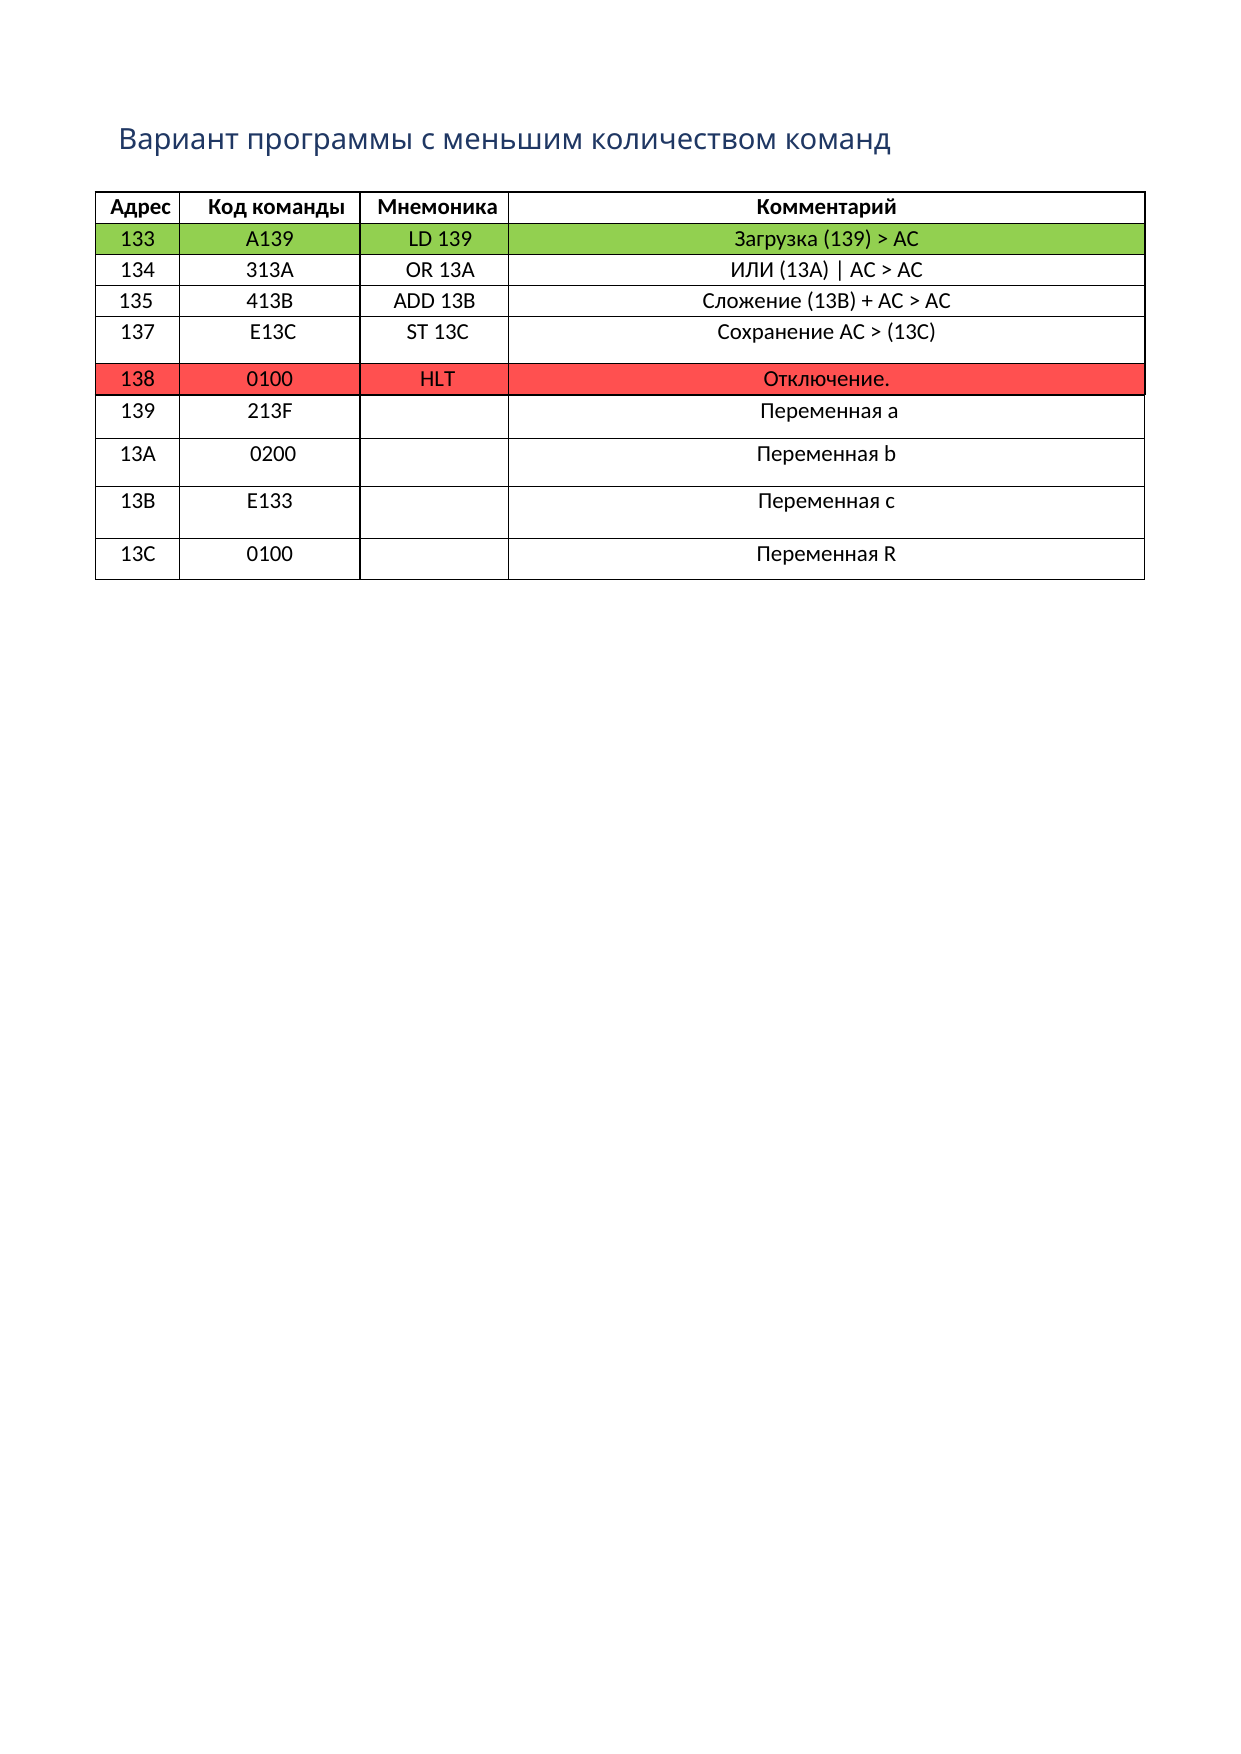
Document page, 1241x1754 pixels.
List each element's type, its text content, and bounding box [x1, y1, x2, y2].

table_cell Сохранение AC > (13C) [509, 317, 1144, 363]
table_cell LD 139 [361, 224, 508, 254]
table_cell [361, 439, 508, 486]
table_cell 313A [180, 255, 359, 285]
table_cell 0100 [180, 539, 359, 579]
table_cell Отключение. [509, 364, 1144, 394]
table_cell ИЛИ (13A) | AC > AC [509, 255, 1144, 285]
table_cell 13A [96, 439, 179, 486]
table_cell 138 [96, 364, 179, 394]
table_cell OR 13A [361, 255, 508, 285]
subtitle Вариант программы с меньшим количеством команд [118, 118, 1122, 158]
table_cell Загрузка (139) > AC [509, 224, 1144, 254]
table_cell 134 [96, 255, 179, 285]
table_header Адрес [96, 193, 179, 223]
table_cell Сложение (13B) + AC > AC [509, 286, 1144, 316]
table_cell 13C [96, 539, 179, 579]
table_cell ST 13С [361, 317, 508, 363]
table_cell [361, 539, 508, 579]
table_header Мнемоника [361, 193, 508, 223]
table_header Переменная a [509, 396, 1144, 438]
table_header 139 [96, 396, 179, 438]
table_header Код команды [180, 193, 359, 223]
table_cell ADD 13B [361, 286, 508, 316]
table_cell [361, 487, 508, 538]
table_cell E13С [180, 317, 359, 363]
table_cell 13B [96, 487, 179, 538]
table_cell E133 [180, 487, 359, 538]
table_header Комментарий [509, 193, 1144, 223]
table_cell 0200 [180, 439, 359, 486]
table_header 213F [180, 396, 359, 438]
table_cell 135 [96, 286, 179, 316]
table_cell 133 [96, 224, 179, 254]
table_cell A139 [180, 224, 359, 254]
table_header [361, 396, 508, 438]
table_cell 137 [96, 317, 179, 363]
table_cell Переменная b [509, 439, 1144, 486]
table_cell 0100 [180, 364, 359, 394]
table_cell HLT [361, 364, 508, 394]
table_cell 413B [180, 286, 359, 316]
table_cell Переменная R [509, 539, 1144, 579]
table_cell Переменная c [509, 487, 1144, 538]
